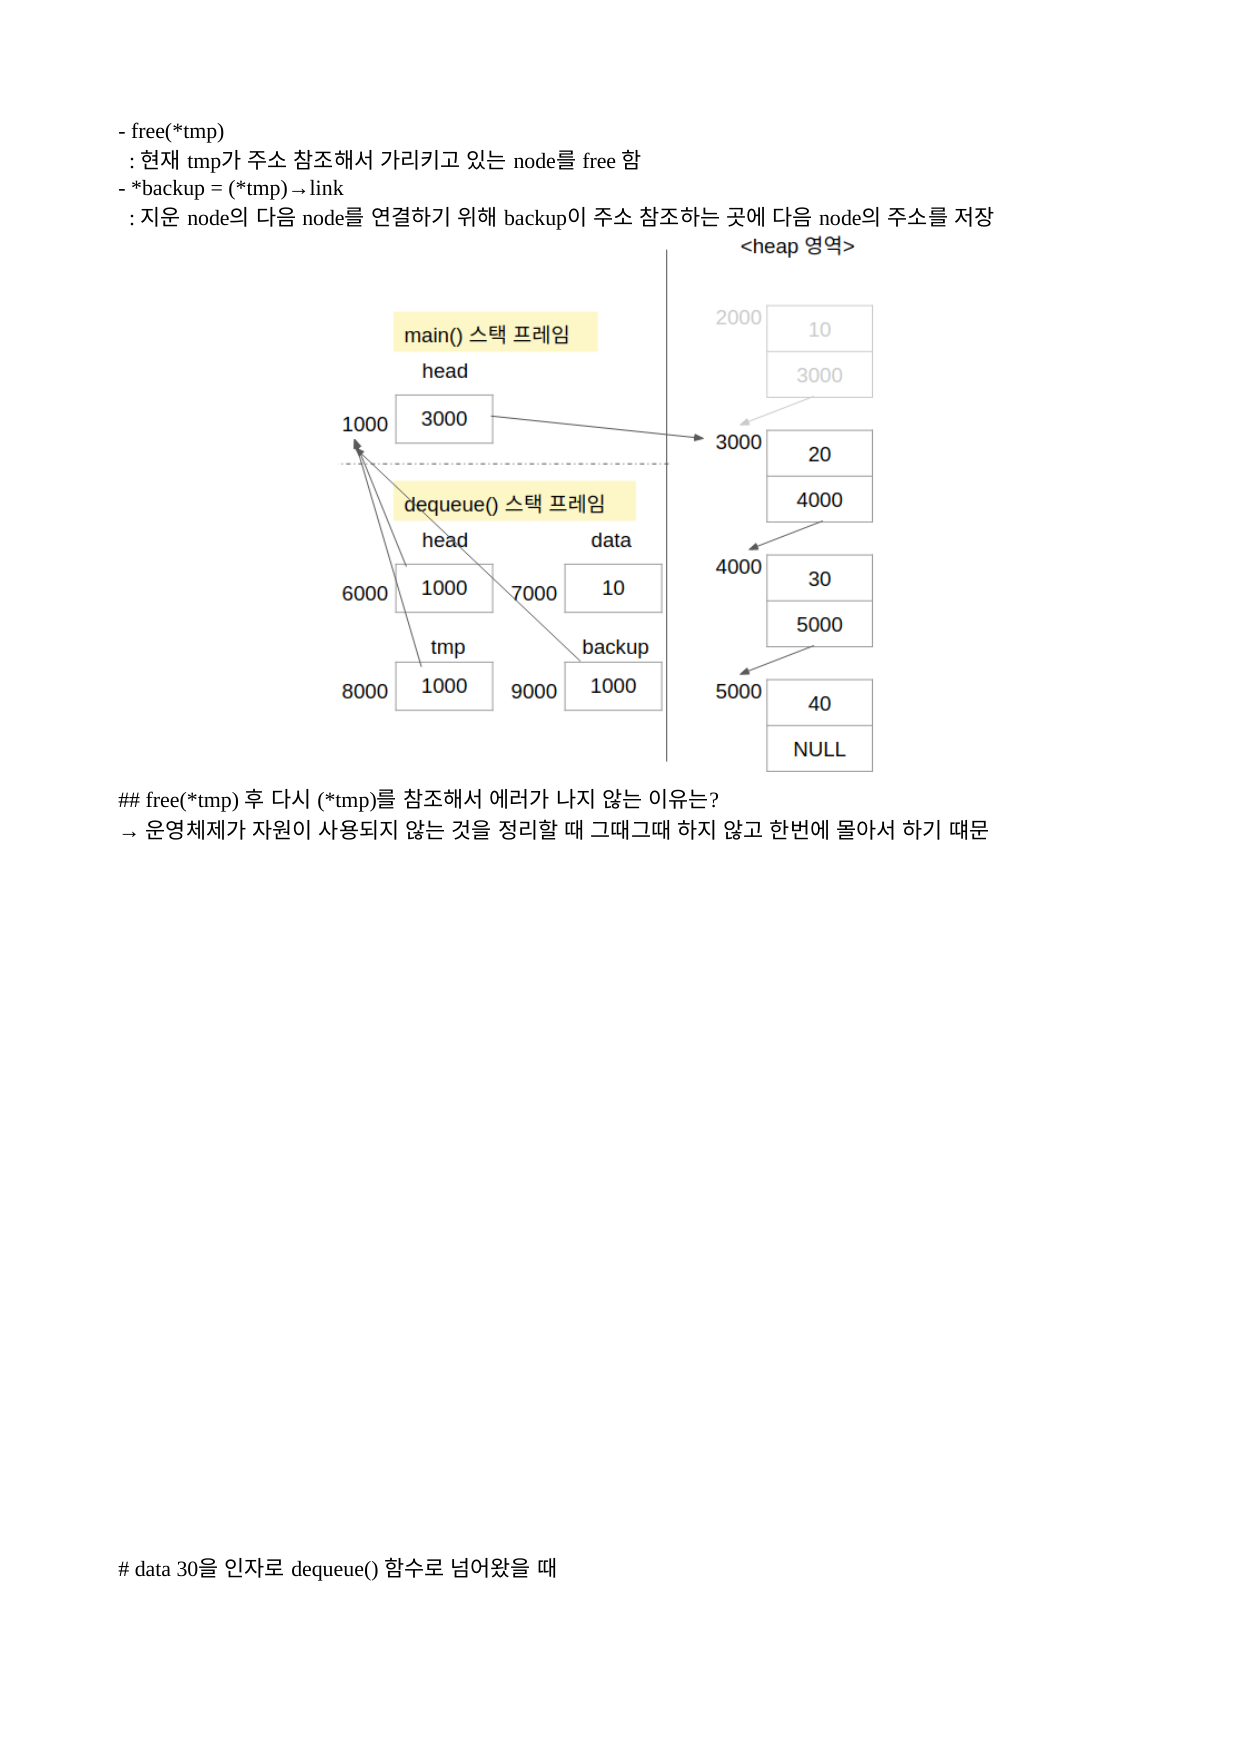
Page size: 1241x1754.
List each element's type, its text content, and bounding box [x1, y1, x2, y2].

text # data 30을 인자로 dequeue() 함수로 넘어왔을 때 [118, 1551, 1122, 1583]
picture [338, 231, 902, 782]
text - *backup = (*tmp)→link [118, 175, 1122, 200]
text → 운영체제가 자원이 사용되지 않는 것을 정리할 때 그때그때 하지 않고 한번에 몰아서 하기 떄문 [118, 813, 1122, 845]
text - free(*tmp) [118, 118, 1122, 143]
text : 지운 node의 다음 node를 연결하기 위해 backup이 주소 참조하는 곳에 다음 node의 주소를 저장 [118, 200, 1122, 232]
text ## free(*tmp) 후 다시 (*tmp)를 참조해서 에러가 나지 않는 이유는? [118, 232, 1122, 813]
text : 현재 tmp가 주소 참조해서 가리키고 있는 node를 free 함 [118, 143, 1122, 175]
